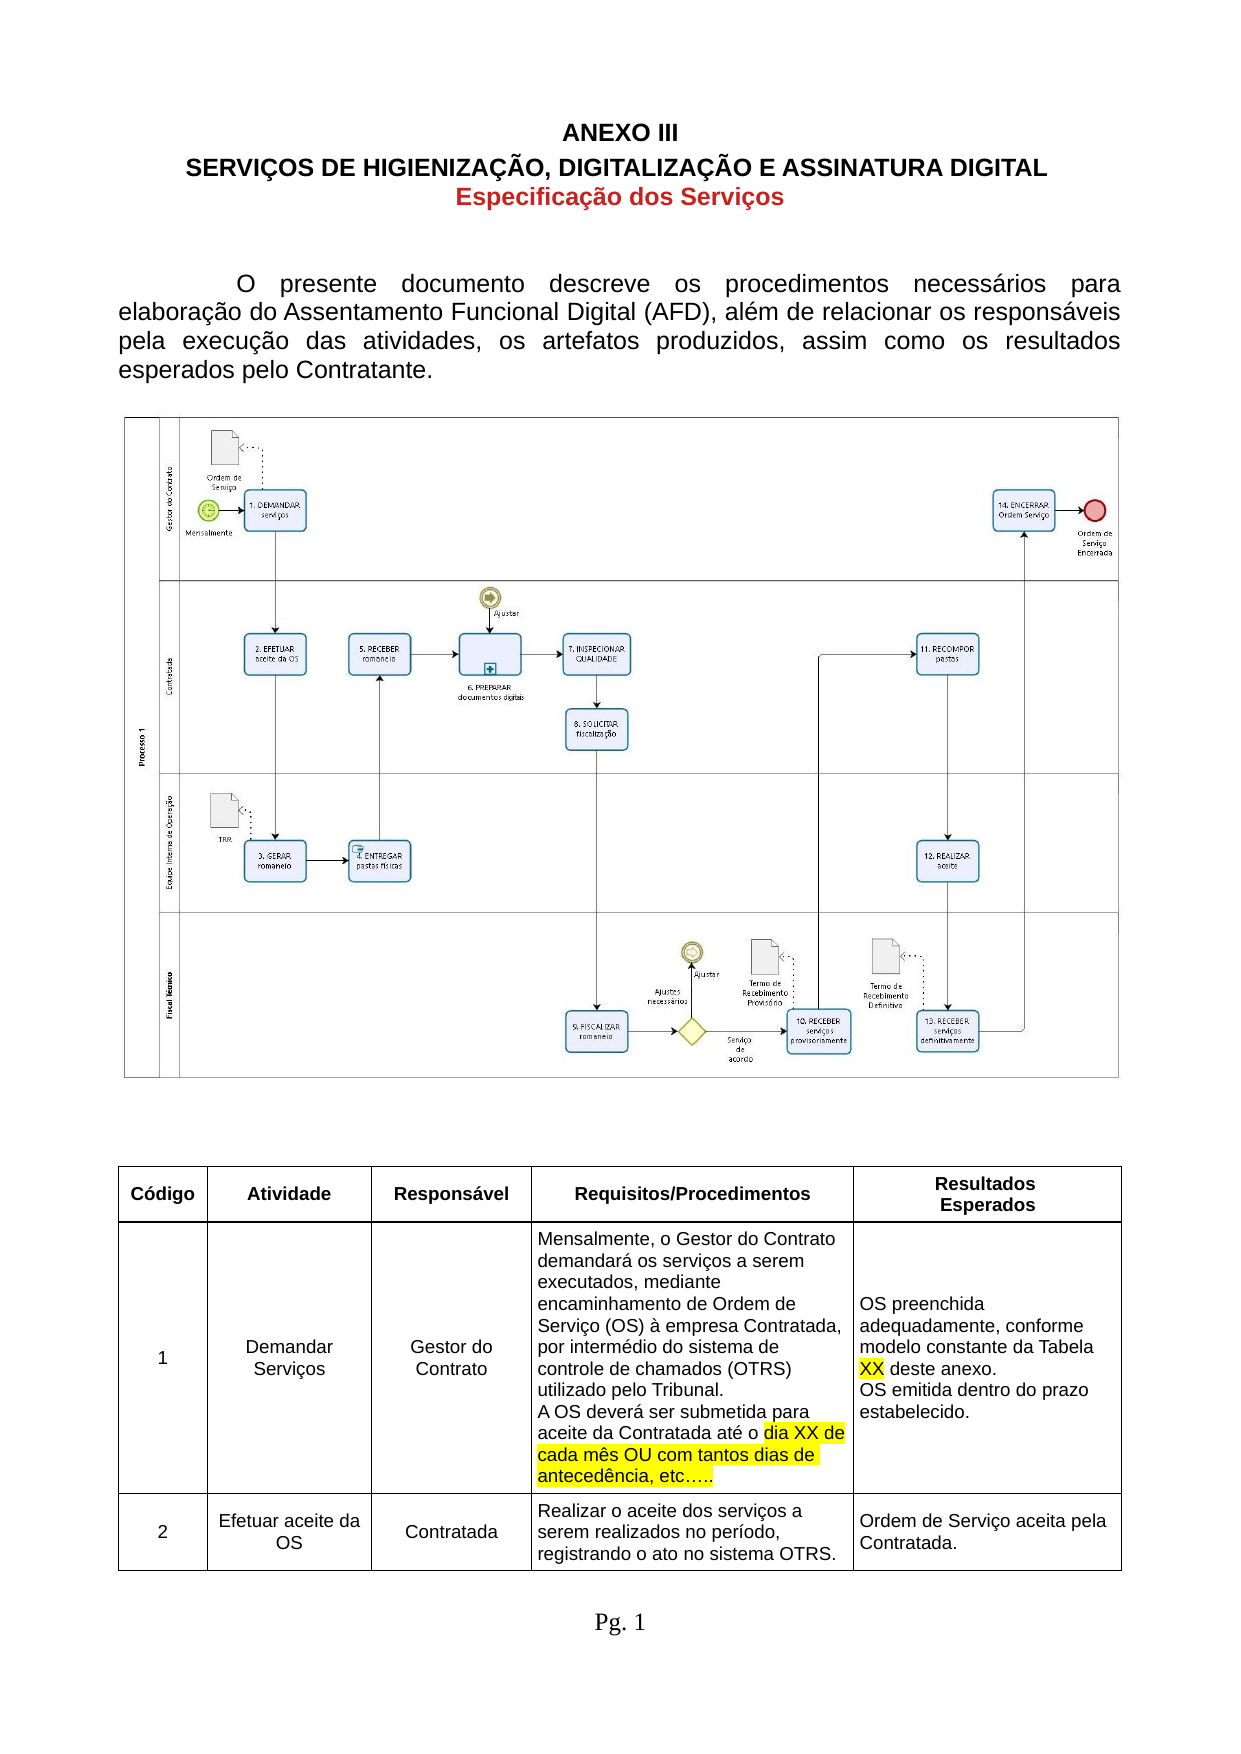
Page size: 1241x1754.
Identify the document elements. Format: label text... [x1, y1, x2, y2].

table_cell Realizar o aceite dos serviços a serem realizados no período, registrando o ato no sistema OTRS. [532, 1494, 853, 1570]
picture [118, 412, 1123, 1080]
table_cell Demandar Serviços [208, 1223, 371, 1493]
table_cell Contratada [372, 1494, 531, 1570]
table_header Requisitos/Procedimentos [532, 1167, 853, 1221]
table_cell Gestor do Contrato [372, 1223, 531, 1493]
table_cell Efetuar aceite da OS [208, 1494, 371, 1570]
text O presente documento descreve os procedimentos necessários para elaboração do Assentamento Funcional Digital (AFD), além de relacionar os responsáveis pela execução das atividades, os artefatos produzidos, assim como os resultados esperados pelo Contratante. [118, 268, 1122, 383]
table_cell Ordem de Serviço aceita pela Contratada. [854, 1494, 1121, 1570]
table_header Atividade [208, 1167, 371, 1221]
table_header Resultados Esperados [854, 1167, 1121, 1221]
table_cell Mensalmente, o Gestor do Contrato demandará os serviços a serem executados, mediante encaminhamento de Ordem de Serviço (OS) à empresa Contratada, por intermédio do sistema de controle de chamados (OTRS) utilizado pelo Tribunal. A OS deverá ser submetida para aceite da Contratada até o dia XX de cada mês OU com tantos dias de antecedência, etc….. [532, 1223, 853, 1493]
table_cell OS preenchida adequadamente, conforme modelo constante da Tabela XX deste anexo. OS emitida dentro do prazo estabelecido. [854, 1223, 1121, 1493]
table_cell 2 [119, 1494, 207, 1570]
table_header Código [119, 1167, 207, 1221]
table_header Responsável [372, 1167, 531, 1221]
table_cell 1 [119, 1223, 207, 1493]
